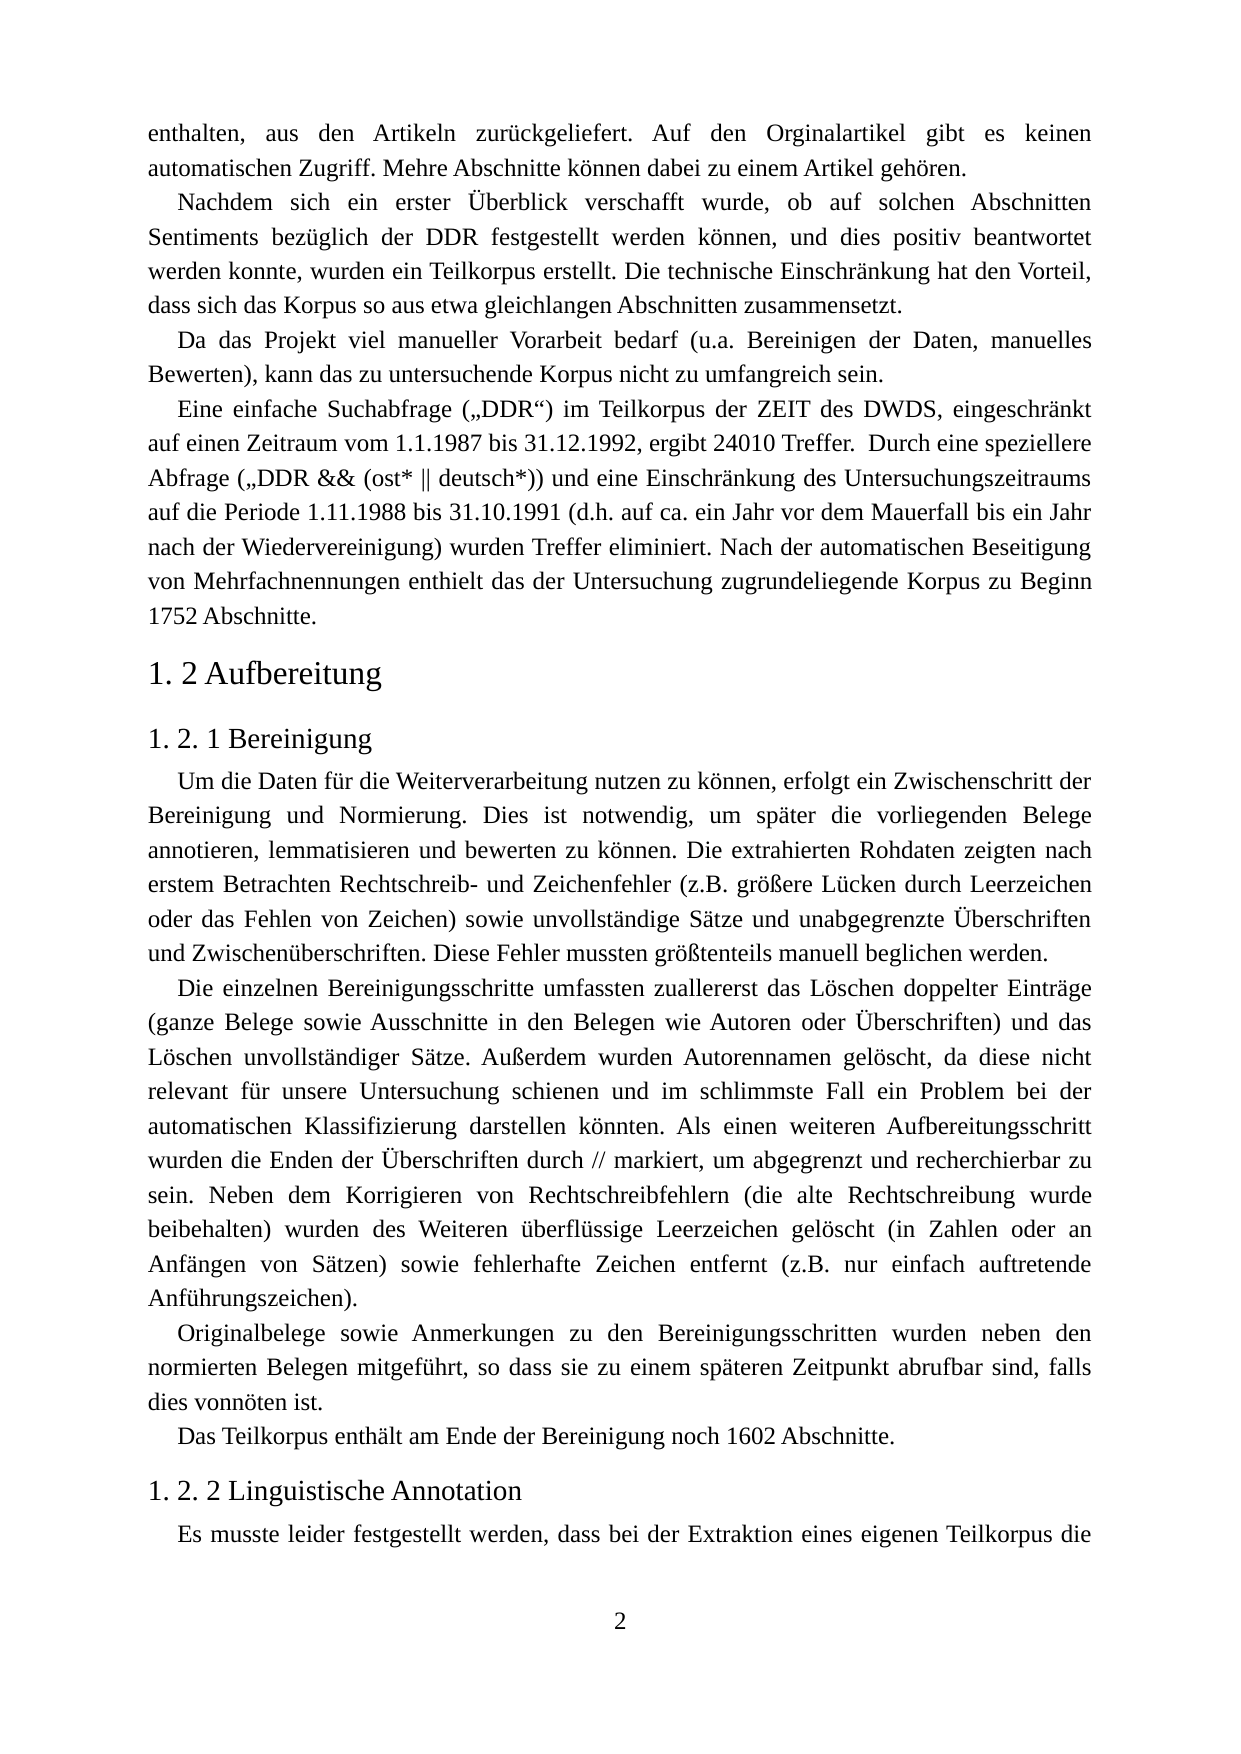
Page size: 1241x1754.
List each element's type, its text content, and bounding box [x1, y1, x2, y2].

text Es musste leider festgestellt werden, dass bei der Extraktion eines eigenen Teilkorpus die [148, 1519, 1093, 1547]
text Originalbelege sowie Anmerkungen zu den Bereinigungsschritten wurden neben den normierten Belegen mitgeführt, so dass sie zu einem späteren Zeitpunkt abrufbar sind, falls dies vonnöten ist. [148, 1318, 1093, 1416]
text Um die Daten für die Weiterverarbeitung nutzen zu können, erfolgt ein Zwischenschritt der Bereinigung und Normierung. Dies ist notwendig, um später die vorliegenden Belege annotieren, lemmatisieren und bewerten zu können. Die extrahierten Rohdaten zeigten nach erstem Betrachten Rechtschreib- und Zeichenfehler (z.B. größere Lücken durch Leerzeichen oder das Fehlen von Zeichen) sowie unvollständige Sätze und unabgegrenzte Überschriften und Zwischenüberschriften. Diese Fehler mussten größtenteils manuell beglichen werden. [148, 766, 1093, 967]
text 1. 2. 1 Bereinigung [148, 721, 1093, 754]
text Die einzelnen Bereinigungsschritte umfassten zuallererst das Löschen doppelter Einträge (ganze Belege sowie Ausschnitte in den Belegen wie Autoren oder Überschriften) und das Löschen unvollständiger Sätze. Außerdem wurden Autorennamen gelöscht, da diese nicht relevant für unsere Untersuchung schienen und im schlimmste Fall ein Problem bei der automatischen Klassifizierung darstellen könnten. Als einen weiteren Aufbereitungsschritt wurden die Enden der Überschriften durch // markiert, um abgegrenzt und recherchierbar zu sein. Neben dem Korrigieren von Rechtschreibfehlern (die alte Rechtschreibung wurde beibehalten) wurden des Weiteren überflüssige Leerzeichen gelöscht (in Zahlen oder an Anfängen von Sätzen) sowie fehlerhafte Zeichen entfernt (z.B. nur einfach auftretende Anführungszeichen). [148, 973, 1093, 1312]
text Das Teilkorpus enthält am Ende der Bereinigung noch 1602 Abschnitte. [148, 1421, 1093, 1450]
text 1. 2. 2 Linguistische Annotation [148, 1473, 1093, 1507]
text enthalten, aus den Artikeln zurückgeliefert. Auf den Orginalartikel gibt es keinen automatischen Zugriff. Mehre Abschnitte können dabei zu einem Artikel gehören. [148, 118, 1093, 181]
text 1. 2 Aufbereitung [148, 653, 1093, 691]
text Eine einfache Suchabfrage („DDR“) im Teilkorpus der ZEIT des DWDS, eingeschränkt auf einen Zeitraum vom 1.1.1987 bis 31.12.1992, ergibt 24010 Treffer. Durch eine speziellere Abfrage („DDR && (ost* || deutsch*)) und eine Einschränkung des Untersuchungszeitraums auf die Periode 1.11.1988 bis 31.10.1991 (d.h. auf ca. ein Jahr vor dem Mauerfall bis ein Jahr nach der Wiedervereinigung) wurden Treffer eliminiert. Nach der automatischen Beseitigung von Mehrfachnennungen enthielt das der Untersuchung zugrundeliegende Korpus zu Beginn 1752 Abschnitte. [148, 394, 1093, 629]
text Da das Projekt viel manueller Vorarbeit bedarf (u.a. Bereinigen der Daten, manuelles Bewerten), kann das zu untersuchende Korpus nicht zu umfangreich sein. [148, 325, 1093, 388]
text Nachdem sich ein erster Überblick verschafft wurde, ob auf solchen Abschnitten Sentiments bezüglich der DDR festgestellt werden können, und dies positiv beantwortet werden konnte, wurden ein Teilkorpus erstellt. Die technische Einschränkung hat den Vorteil, dass sich das Korpus so aus etwa gleichlangen Abschnitten zusammensetzt. [148, 187, 1093, 319]
